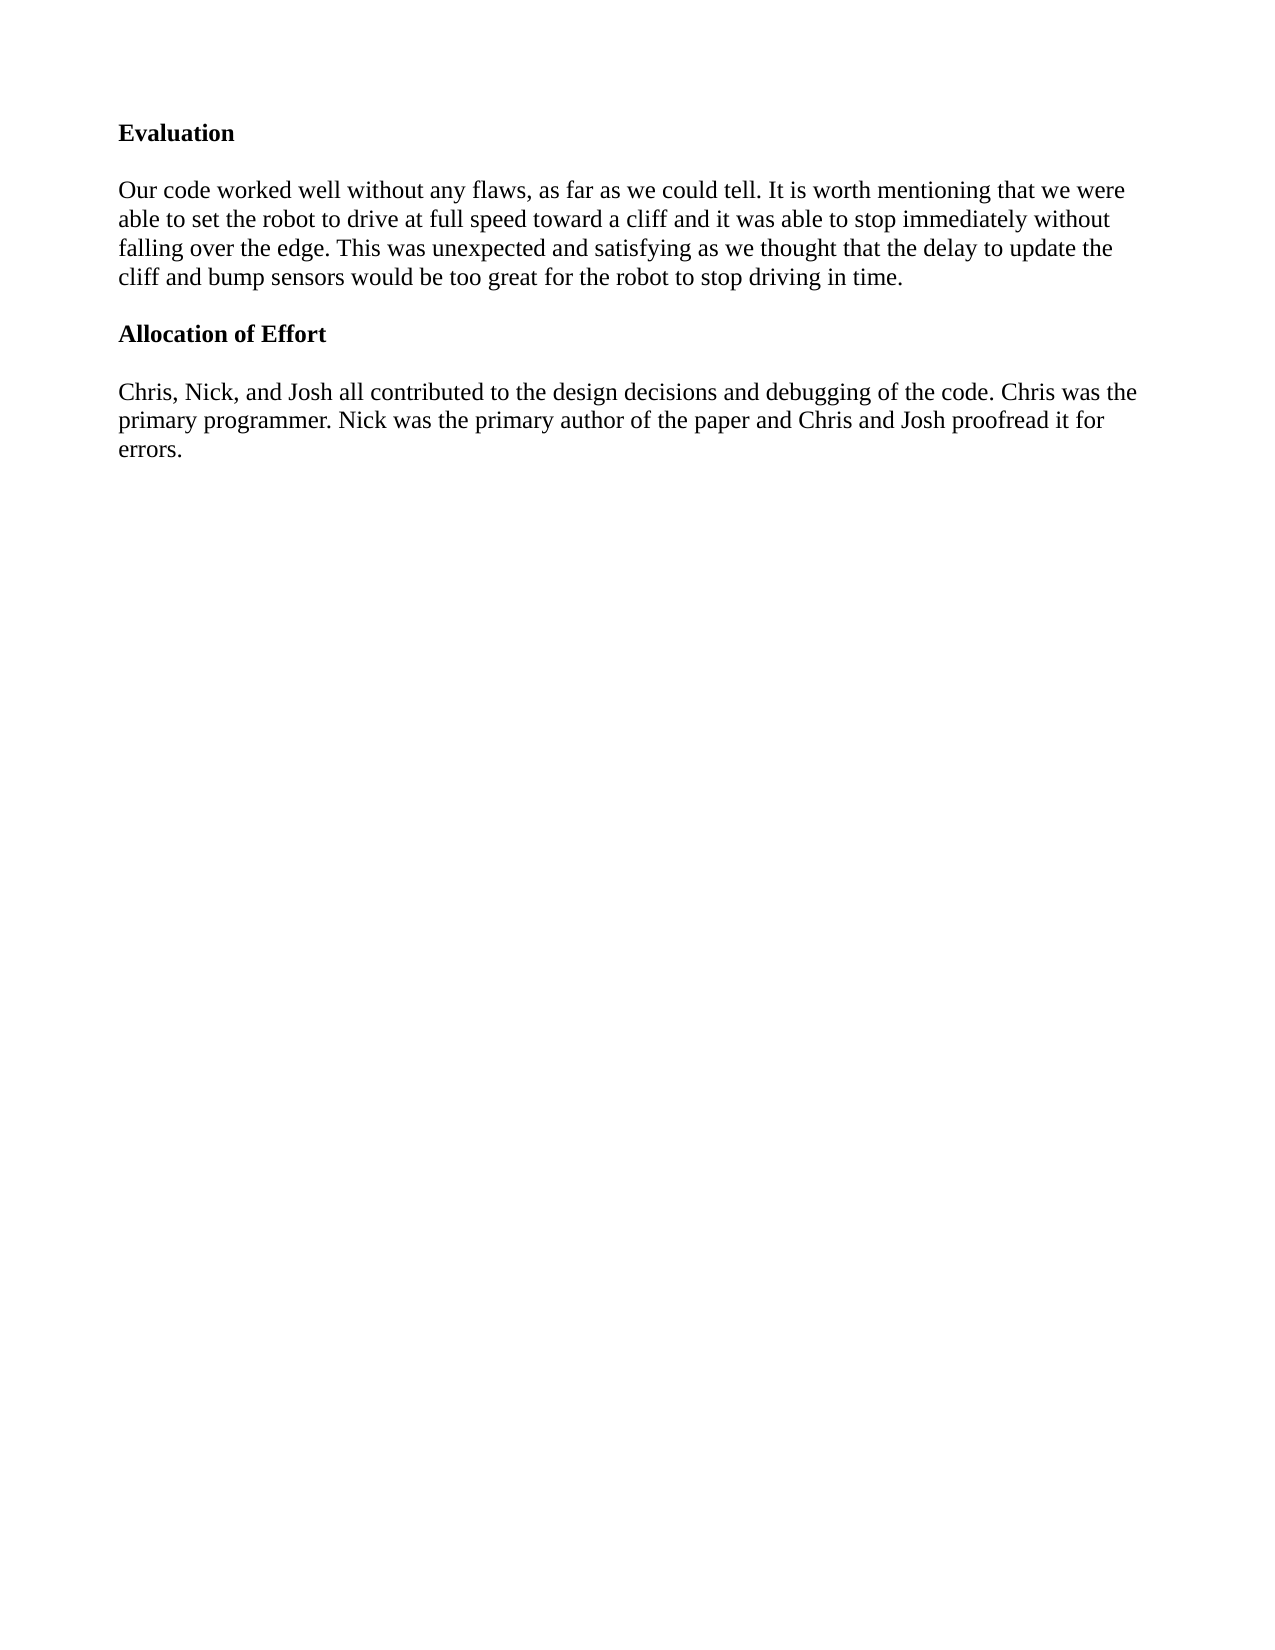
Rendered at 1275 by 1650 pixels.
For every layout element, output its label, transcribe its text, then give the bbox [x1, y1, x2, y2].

text Our code worked well without any flaws, as far as we could tell. It is worth mentioning that we were able to set the robot to drive at full speed toward a cliff and it was able to stop immediately without falling over the edge. This was unexpected and satisfying as we thought that the delay to update the cliff and bump sensors would be too great for the robot to stop driving in time. [118, 176, 1157, 291]
text Evaluation [118, 118, 1157, 147]
text Allocation of Effort [118, 319, 1157, 348]
text Chris, Nick, and Josh all contributed to the design decisions and debugging of the code. Chris was the primary programmer. Nick was the primary author of the paper and Chris and Josh proofread it for errors. [118, 377, 1157, 463]
